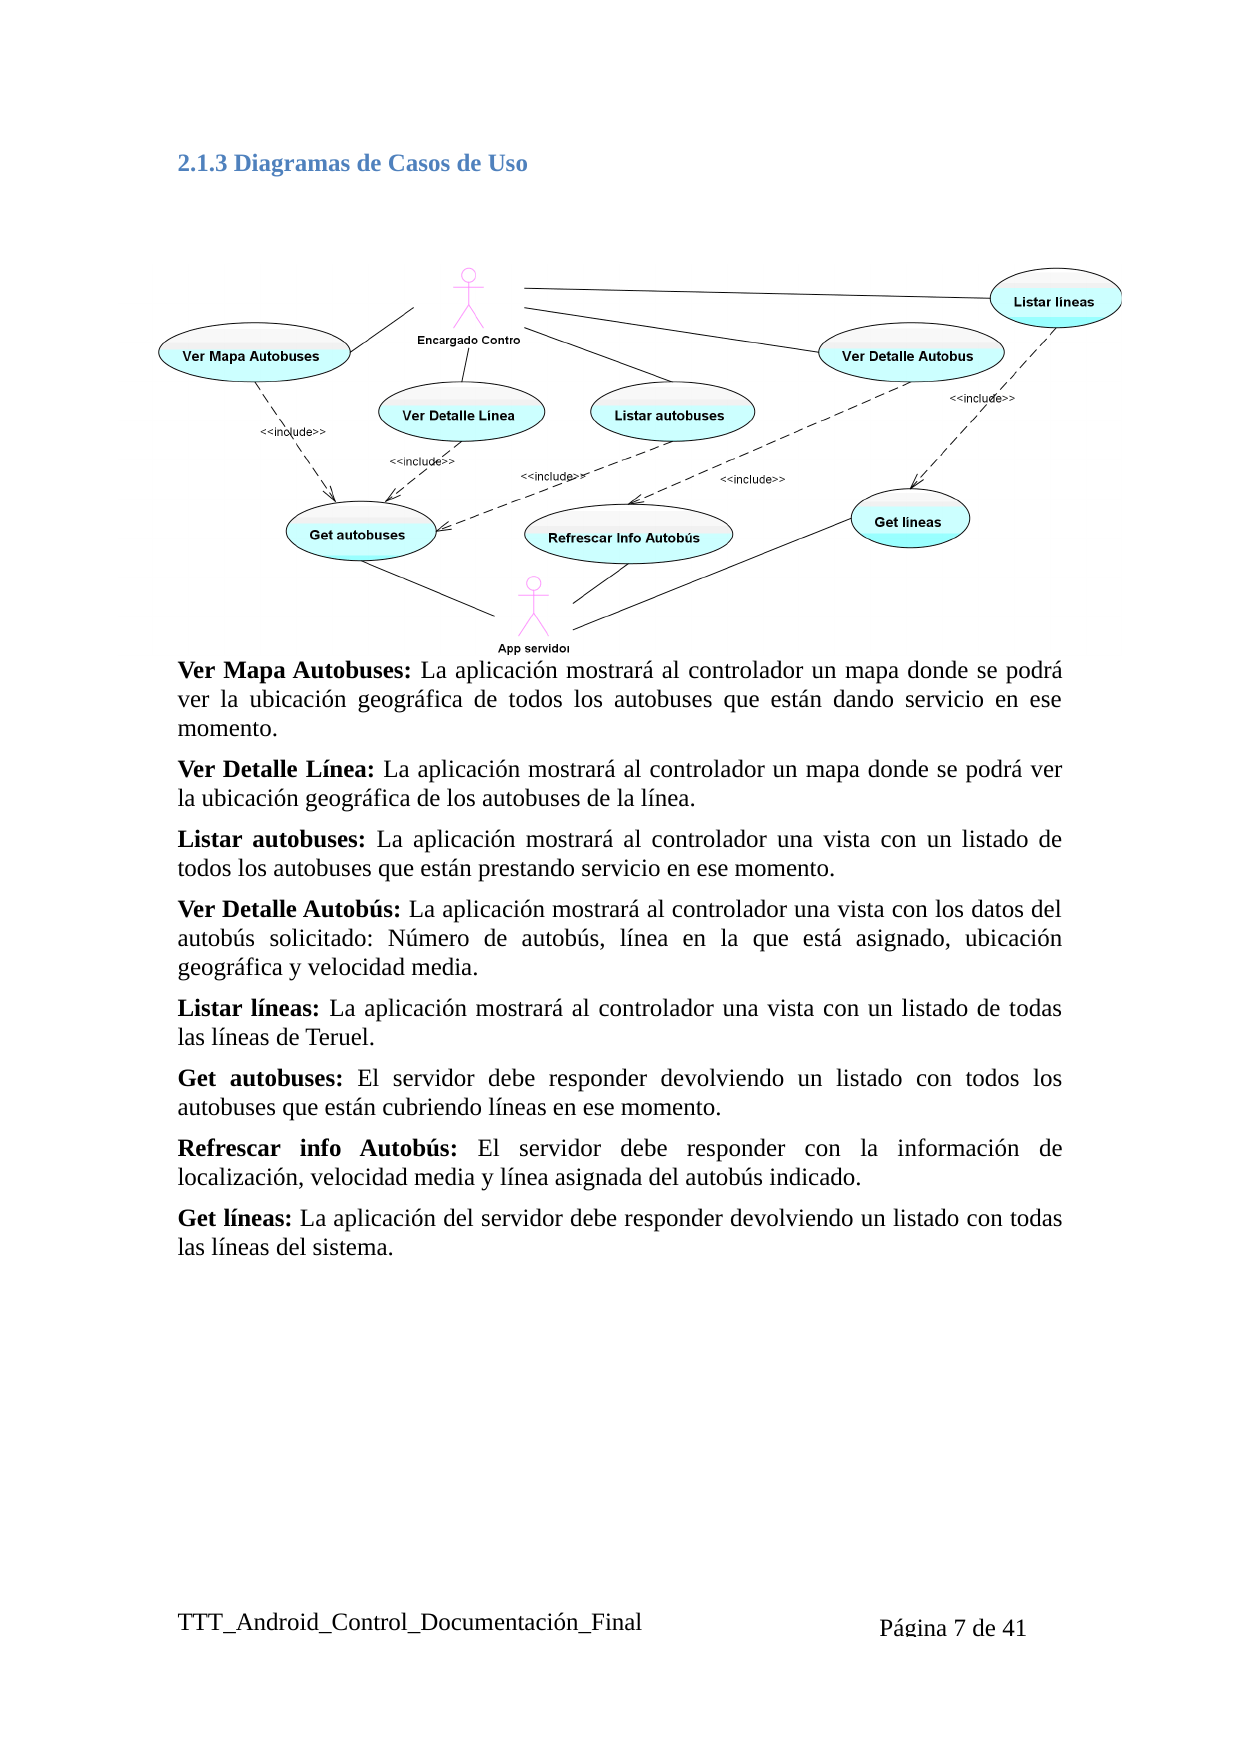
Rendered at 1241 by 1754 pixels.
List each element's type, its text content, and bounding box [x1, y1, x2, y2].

text Get líneas: La aplicación del servidor debe responder devolviendo un listado con todas las líneas del sistema. [177, 1203, 1063, 1260]
picture [117, 264, 1122, 656]
subtitle 2.1.3 Diagramas de Casos de Uso [177, 148, 1063, 176]
text Listar autobuses: La aplicación mostrará al controlador una vista con un listado de todos los autobuses que están prestando servicio en ese momento. [177, 824, 1063, 882]
text Get autobuses: El servidor debe responder devolviendo un listado con todos los autobuses que están cubriendo líneas en ese momento. [177, 1063, 1063, 1120]
text Ver Mapa Autobuses: La aplicación mostrará al controlador un mapa donde se podrá ver la ubicación geográfica de todos los autobuses que están dando servicio en ese momento. [177, 656, 1063, 742]
text Listar líneas: La aplicación mostrará al controlador una vista con un listado de todas las líneas de Teruel. [177, 993, 1063, 1050]
text Ver Detalle Autobús: La aplicación mostrará al controlador una vista con los datos del autobús solicitado: Número de autobús, línea en la que está asignado, ubicación geográfica y velocidad media. [177, 894, 1063, 980]
text Refrescar info Autobús: El servidor debe responder con la información de localización, velocidad media y línea asignada del autobús indicado. [177, 1133, 1063, 1190]
text Ver Detalle Línea: La aplicación mostrará al controlador un mapa donde se podrá ver la ubicación geográfica de los autobuses de la línea. [177, 754, 1063, 812]
